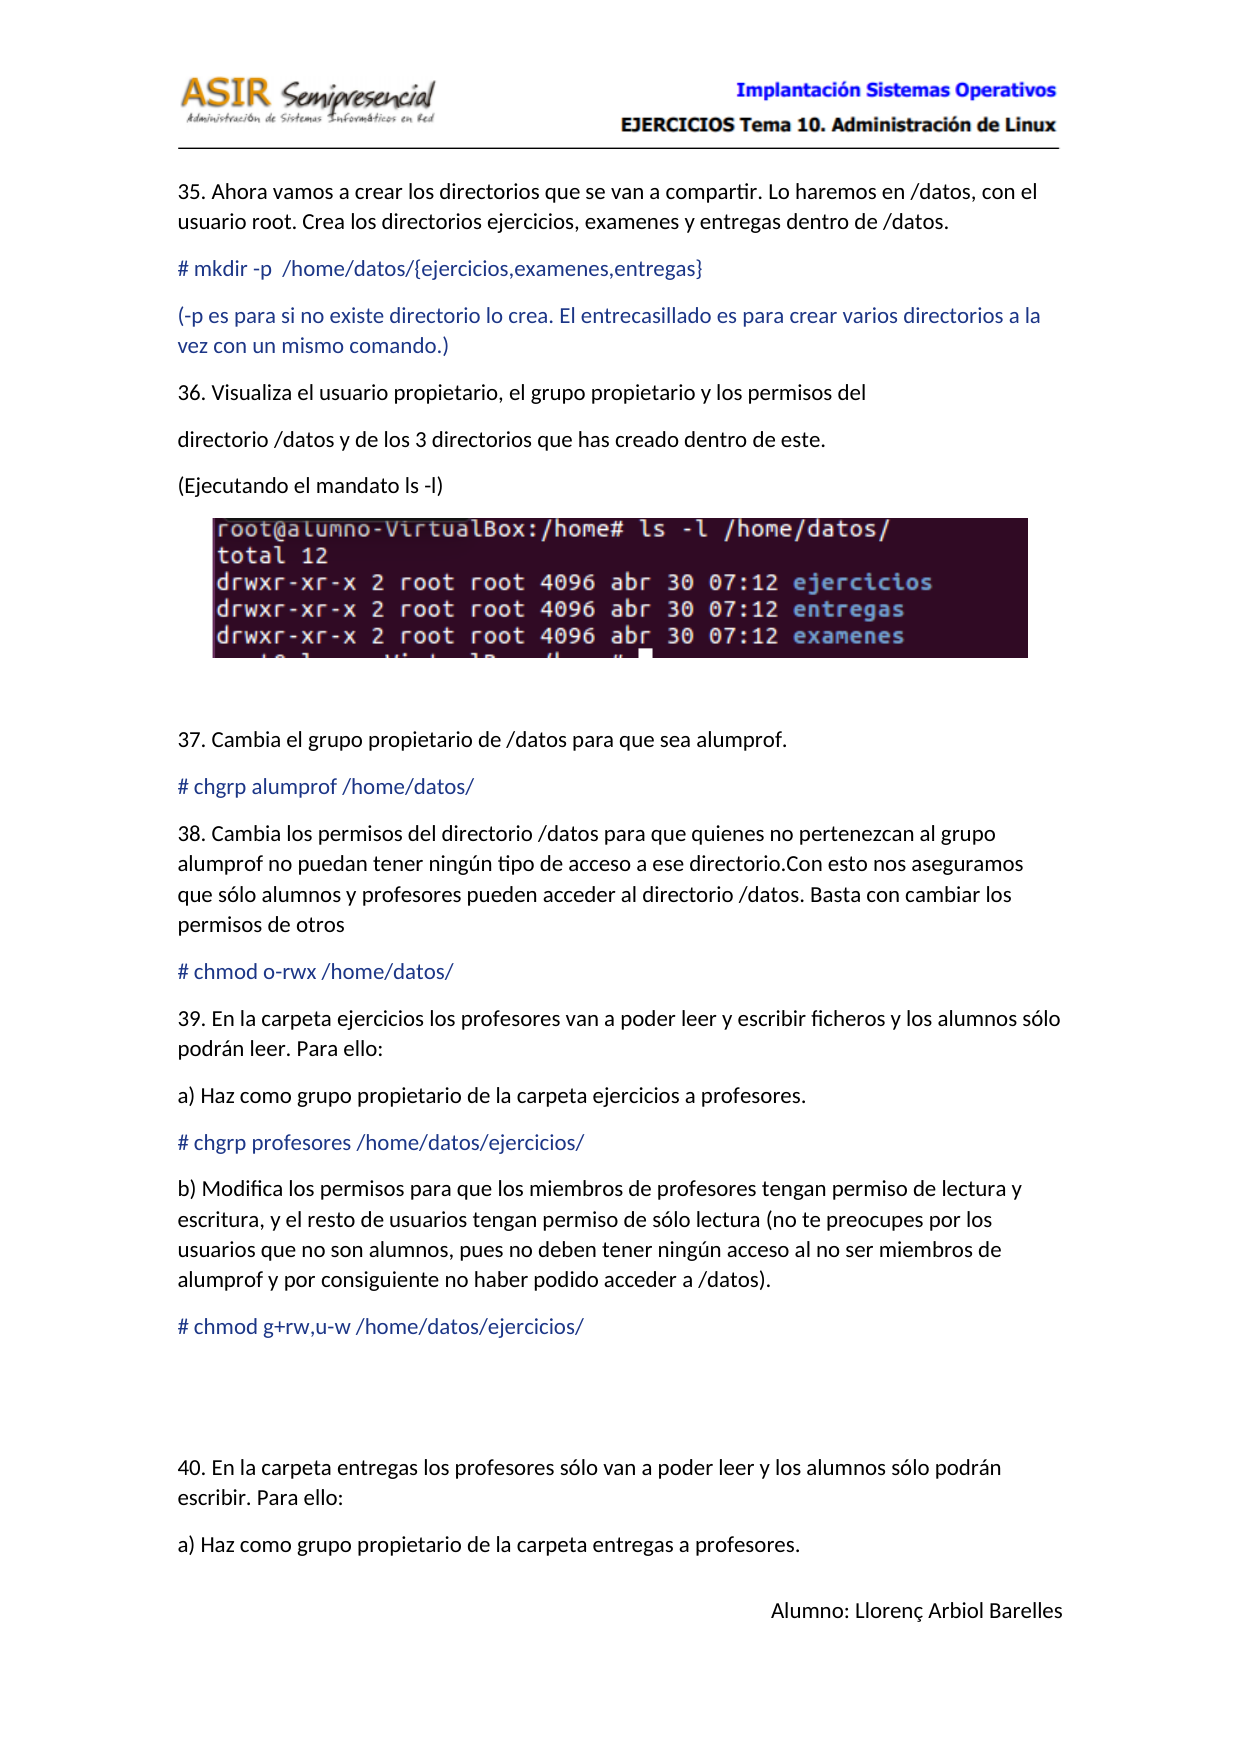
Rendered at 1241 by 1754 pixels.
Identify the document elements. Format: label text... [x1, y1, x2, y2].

text b) Modifica los permisos para que los miembros de profesores tengan permiso de lectura y escritura, y el resto de usuarios tengan permiso de sólo lectura (no te preocupes por los usuarios que no son alumnos, pues no deben tener ningún acceso al no ser miembros de alumprof y por consiguiente no haber podido acceder a /datos). [177, 1174, 1063, 1293]
picture [177, 73, 1063, 149]
text 39. En la carpeta ejercicios los profesores van a poder leer y escribir ficheros y los alumnos sólo podrán leer. Para ello: [177, 1004, 1063, 1062]
text a) Haz como grupo propietario de la carpeta ejercicios a profesores. [177, 1081, 1063, 1109]
text # chmod o-rwx /home/datos/ [177, 957, 1063, 985]
text # chgrp alumprof /home/datos/ [177, 772, 1063, 800]
text # chgrp profesores /home/datos/ejercicios/ [177, 1128, 1063, 1156]
text (Ejecutando el mandato ls -l) [177, 472, 1063, 500]
text 35. Ahora vamos a crear los directorios que se van a compartir. Lo haremos en /datos, con el usuario root. Crea los directorios ejercicios, examenes y entregas dentro de /datos. [177, 177, 1063, 235]
text 38. Cambia los permisos del directorio /datos para que quienes no pertenezcan al grupo alumprof no puedan tener ningún tipo de acceso a ese directorio.Con esto nos aseguramos que sólo alumnos y profesores pueden acceder al directorio /datos. Basta con cambiar los permisos de otros [177, 819, 1063, 938]
text (-p es para si no existe directorio lo crea. El entrecasillado es para crear varios directorios a la vez con un mismo comando.) [177, 301, 1063, 359]
text # chmod g+rw,u-w /home/datos/ejercicios/ [177, 1312, 1063, 1340]
text directorio /datos y de los 3 directorios que has creado dentro de este. [177, 425, 1063, 453]
text 40. En la carpeta entregas los profesores sólo van a poder leer y los alumnos sólo podrán escribir. Para ello: [177, 1453, 1063, 1511]
text a) Haz como grupo propietario de la carpeta entregas a profesores. [177, 1530, 1063, 1558]
text # mkdir -p /home/datos/{ejercicios,examenes,entregas} [177, 254, 1063, 282]
text 36. Visualiza el usuario propietario, el grupo propietario y los permisos del [177, 378, 1063, 406]
picture [212, 518, 1028, 658]
text 37. Cambia el grupo propietario de /datos para que sea alumprof. [177, 726, 1063, 753]
